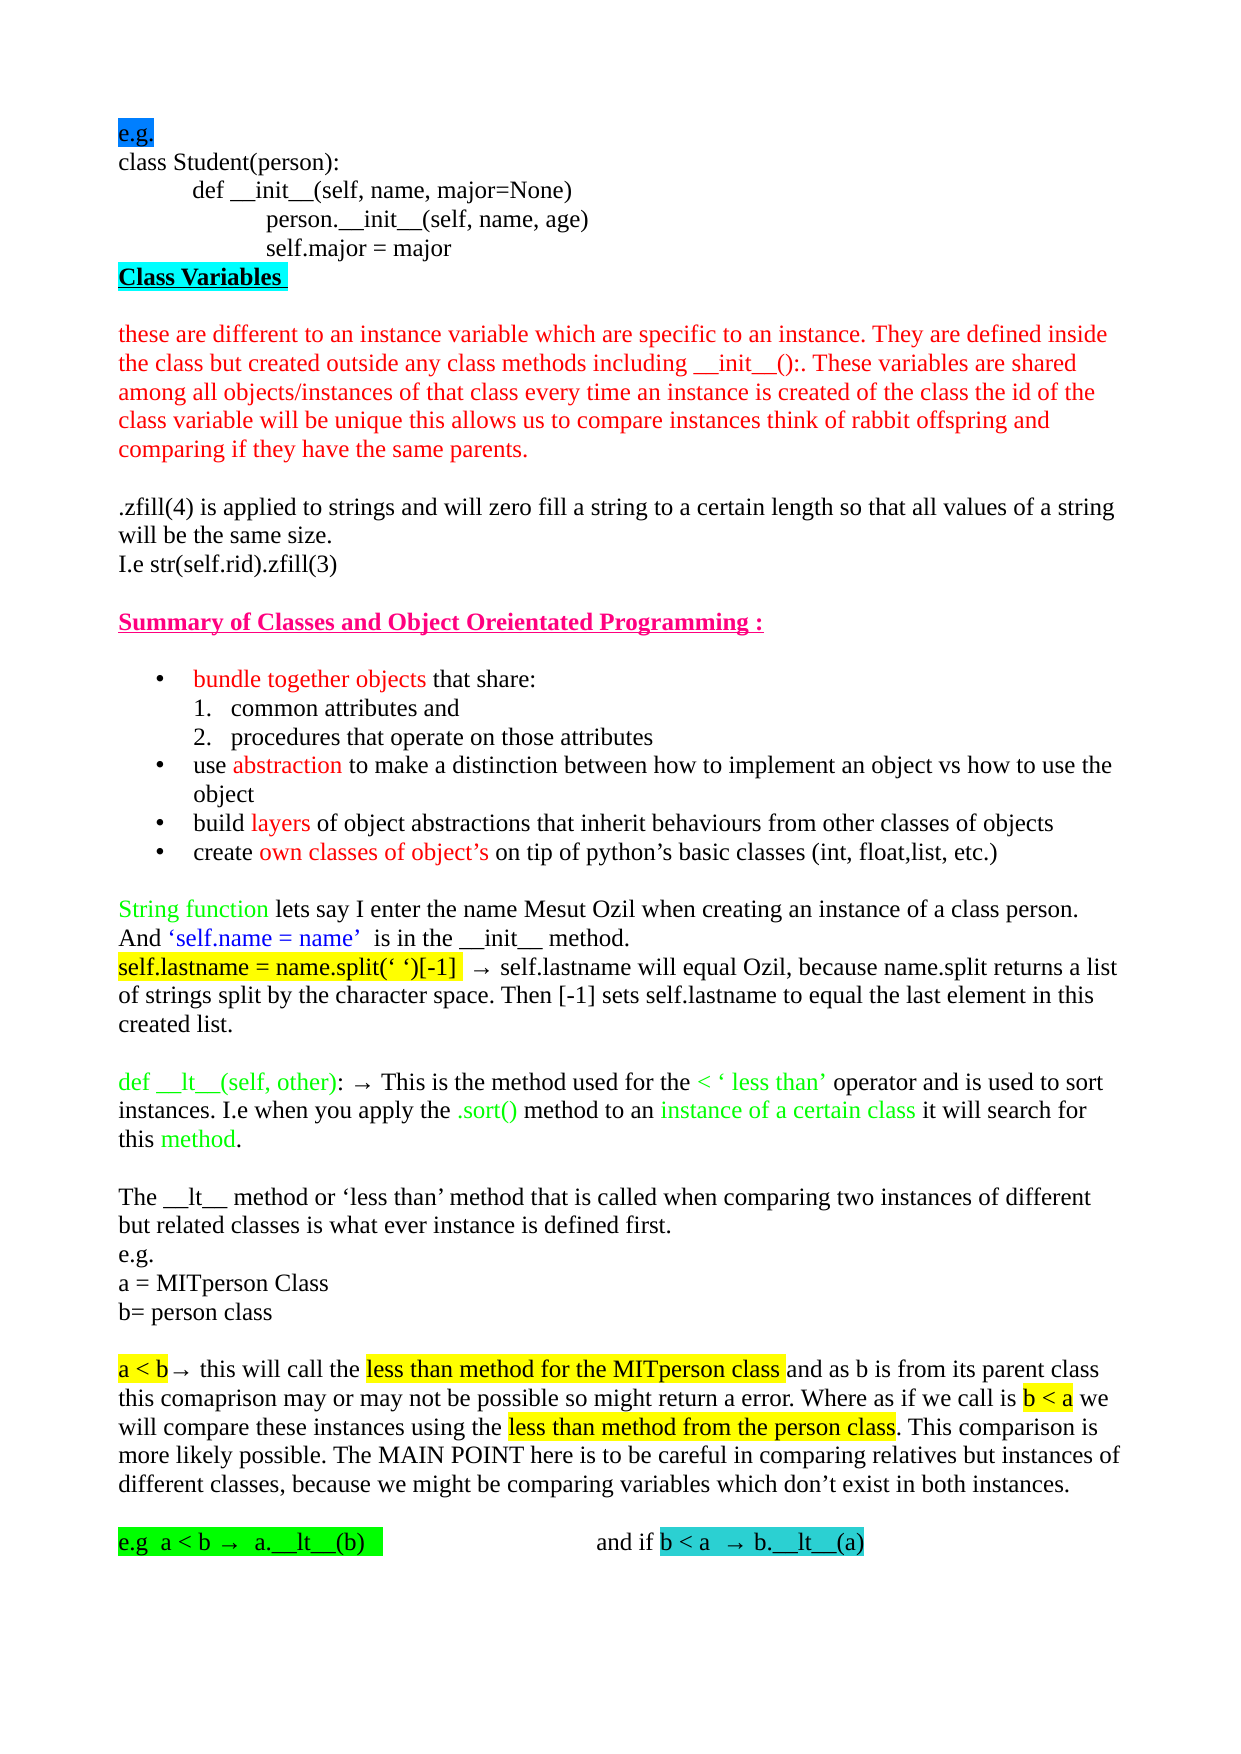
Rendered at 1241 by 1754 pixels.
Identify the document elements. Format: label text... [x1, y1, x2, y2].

text self.lastname = name.split(‘ ‘)[-1] → self.lastname will equal Ozil, because name.split returns a list of strings split by the character space. Then [-1] sets self.lastname to equal the last element in this created list. [118, 952, 1122, 1038]
text b= person class [118, 1297, 1122, 1326]
text The __lt__ method or ‘less than’ method that is called when comparing two instances of different but related classes is what ever instance is defined first. [118, 1182, 1122, 1239]
text e.g. [118, 118, 1122, 147]
text def __lt__(self, other): → This is the method used for the < ‘ less than’ operator and is used to sort instances. I.e when you apply the .sort() method to an instance of a certain class it will search for this method. [118, 1067, 1122, 1153]
text e.g a < b → a.__lt__(b) and if b < a → b.__lt__(a) [118, 1527, 1122, 1556]
text class Student(person): [118, 147, 1122, 176]
text String function lets say I enter the name Mesut Ozil when creating an instance of a class person. And ‘self.name = name’ is in the __init__ method. [118, 894, 1122, 952]
text I.e str(self.rid).zfill(3) [118, 549, 1122, 578]
text a < b→ this will call the less than method for the MITperson class and as b is from its parent class this comaprison may or may not be possible so might return a error. Where as if we call is b < a we will compare these instances using the less than method from the person class. This comparison is more likely possible. The MAIN POINT here is to be careful in comparing relatives but instances of different classes, because we might be comparing variables which don’t exist in both instances. [118, 1354, 1122, 1498]
text person.__init__(self, name, age) [118, 204, 1122, 233]
list use abstraction to make a distinction between how to implement an object vs how to use the object [156, 751, 1122, 808]
list procedures that operate on those attributes [193, 722, 1122, 751]
text .zfill(4) is applied to strings and will zero fill a string to a certain length so that all values of a string will be the same size. [118, 492, 1122, 549]
list create own classes of object’s on tip of python’s basic classes (int, float,list, etc.) [156, 837, 1122, 866]
list bundle together objects that share: [156, 664, 1122, 693]
text a = MITperson Class [118, 1268, 1122, 1297]
list common attributes and [193, 693, 1122, 722]
text def __init__(self, name, major=None) [118, 176, 1122, 204]
text self.major = major [118, 233, 1122, 262]
text these are different to an instance variable which are specific to an instance. They are defined inside the class but created outside any class methods including __init__():. These variables are shared among all objects/instances of that class every time an instance is created of the class the id of the class variable will be unique this allows us to compare instances think of rabbit offspring and comparing if they have the same parents. [118, 319, 1122, 463]
text Class Variables [118, 262, 1122, 291]
text e.g. [118, 1239, 1122, 1268]
list build layers of object abstractions that inherit behaviours from other classes of objects [156, 808, 1122, 837]
text Summary of Classes and Object Oreientated Programming : [118, 607, 1122, 636]
